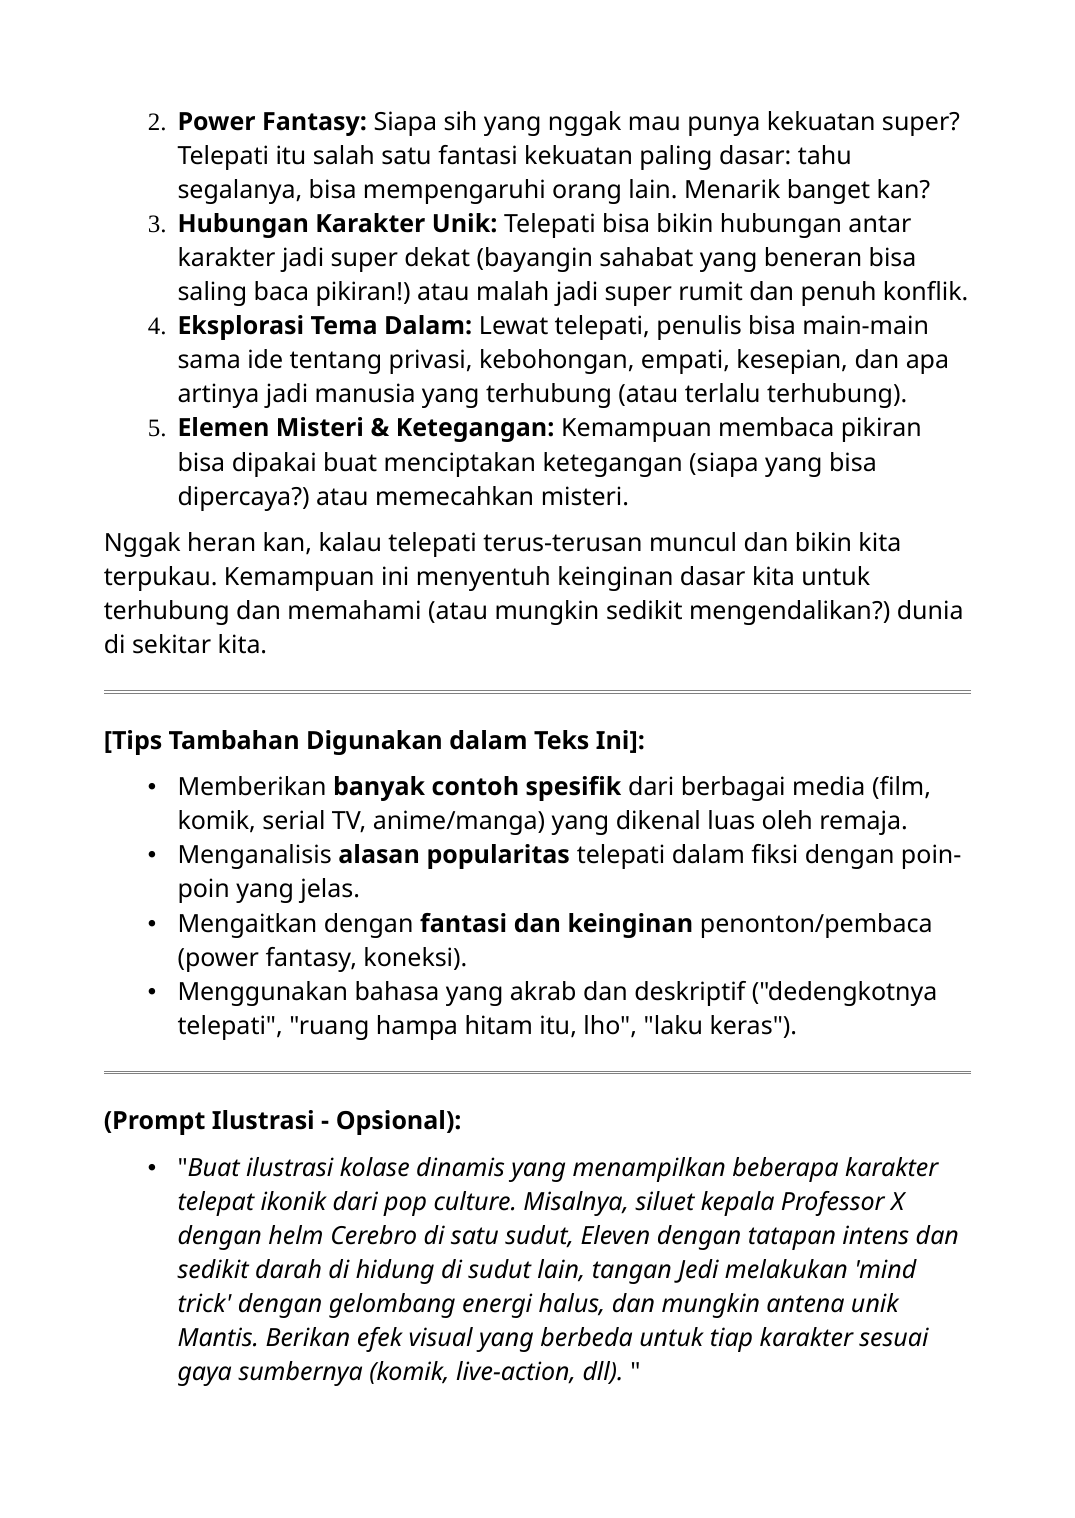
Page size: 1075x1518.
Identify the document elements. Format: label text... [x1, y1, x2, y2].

list Eksplorasi Tema Dalam: Lewat telepati, penulis bisa main-main sama ide tentang privasi, kebohongan, empati, kesepian, dan apa artinya jadi manusia yang terhubung (atau terlalu terhubung). [148, 308, 971, 410]
text [Tips Tambahan Digunakan dalam Teks Ini]: [103, 722, 971, 756]
text Nggak heran kan, kalau telepati terus-terusan muncul dan bikin kita terpukau. Kemampuan ini menyentuh keinginan dasar kita untuk terhubung dan memahami (atau mungkin sedikit mengendalikan?) dunia di sekitar kita. [103, 525, 971, 661]
list Elemen Misteri & Ketegangan: Kemampuan membaca pikiran bisa dipakai buat menciptakan ketegangan (siapa yang bisa dipercaya?) atau memecahkan misteri. [148, 410, 971, 512]
list Memberikan banyak contoh spesifik dari berbagai media (film, komik, serial TV, anime/manga) yang dikenal luas oleh remaja. [148, 769, 971, 837]
list Mengaitkan dengan fantasi dan keinginan penonton/pembaca (power fantasy, koneksi). [148, 905, 971, 973]
list Menganalisis alasan popularitas telepati dalam fiksi dengan poin-poin yang jelas. [148, 837, 971, 905]
text (Prompt Ilustrasi - Opsional): [103, 1103, 971, 1137]
list Menggunakan bahasa yang akrab dan deskriptif ("dedengkotnya telepati", "ruang hampa hitam itu, lho", "laku keras"). [148, 973, 971, 1041]
list Power Fantasy: Siapa sih yang nggak mau punya kekuatan super? Telepati itu salah satu fantasi kekuatan paling dasar: tahu segalanya, bisa mempengaruhi orang lain. Menarik banget kan? [148, 103, 971, 206]
list "Buat ilustrasi kolase dinamis yang menampilkan beberapa karakter telepat ikonik dari pop culture. Misalnya, siluet kepala Professor X dengan helm Cerebro di satu sudut, Eleven dengan tatapan intens dan sedikit darah di hidung di sudut lain, tangan Jedi melakukan 'mind trick' dengan gelombang energi halus, dan mungkin antena unik Mantis. Berikan efek visual yang berbeda untuk tiap karakter sesuai gaya sumbernya (komik, live-action, dll). " [148, 1149, 971, 1388]
list Hubungan Karakter Unik: Telepati bisa bikin hubungan antar karakter jadi super dekat (bayangin sahabat yang beneran bisa saling baca pikiran!) atau malah jadi super rumit dan penuh konflik. [148, 206, 971, 308]
